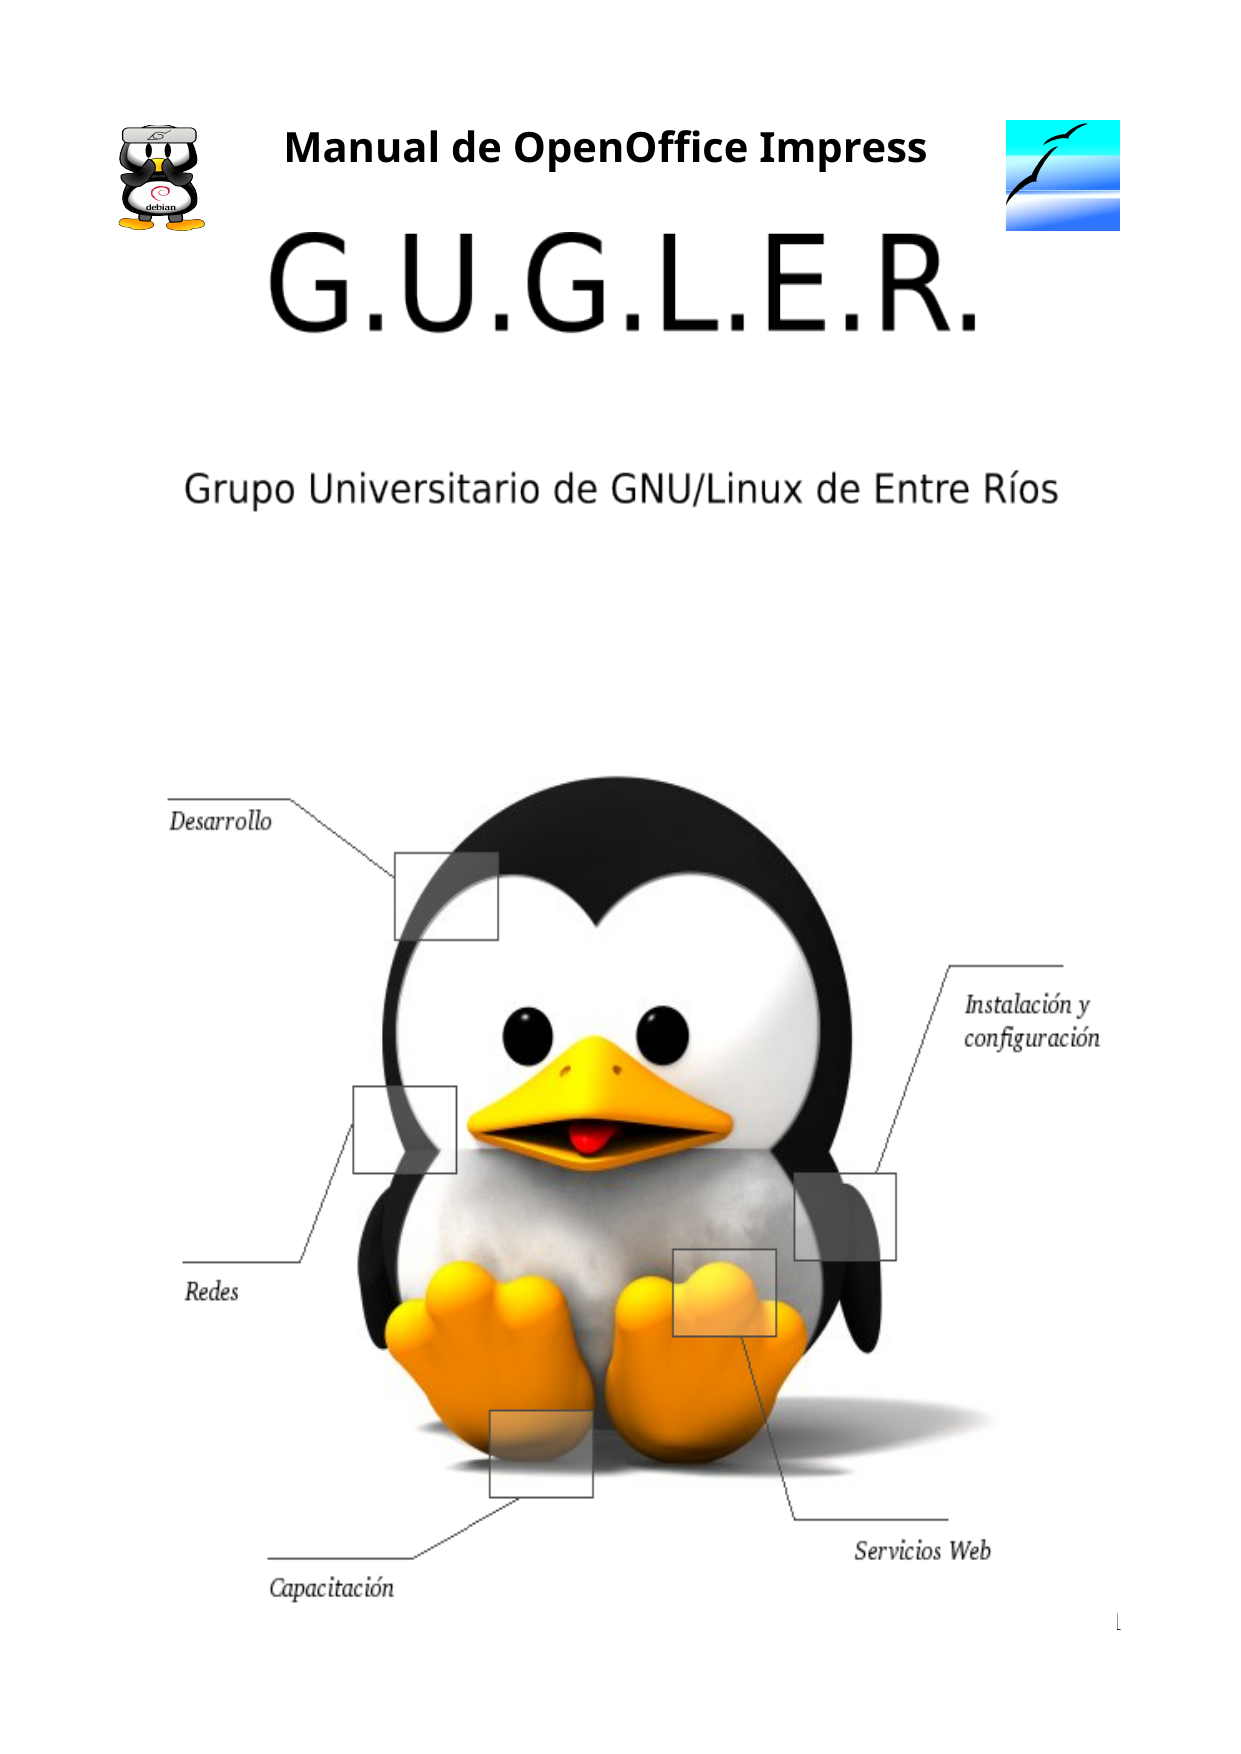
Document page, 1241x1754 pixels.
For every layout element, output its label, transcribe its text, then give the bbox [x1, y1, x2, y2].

picture [1005, 120, 1120, 231]
picture [118, 232, 1117, 1636]
picture [118, 125, 205, 231]
text Manual de OpenOffice Impress [118, 118, 1122, 175]
